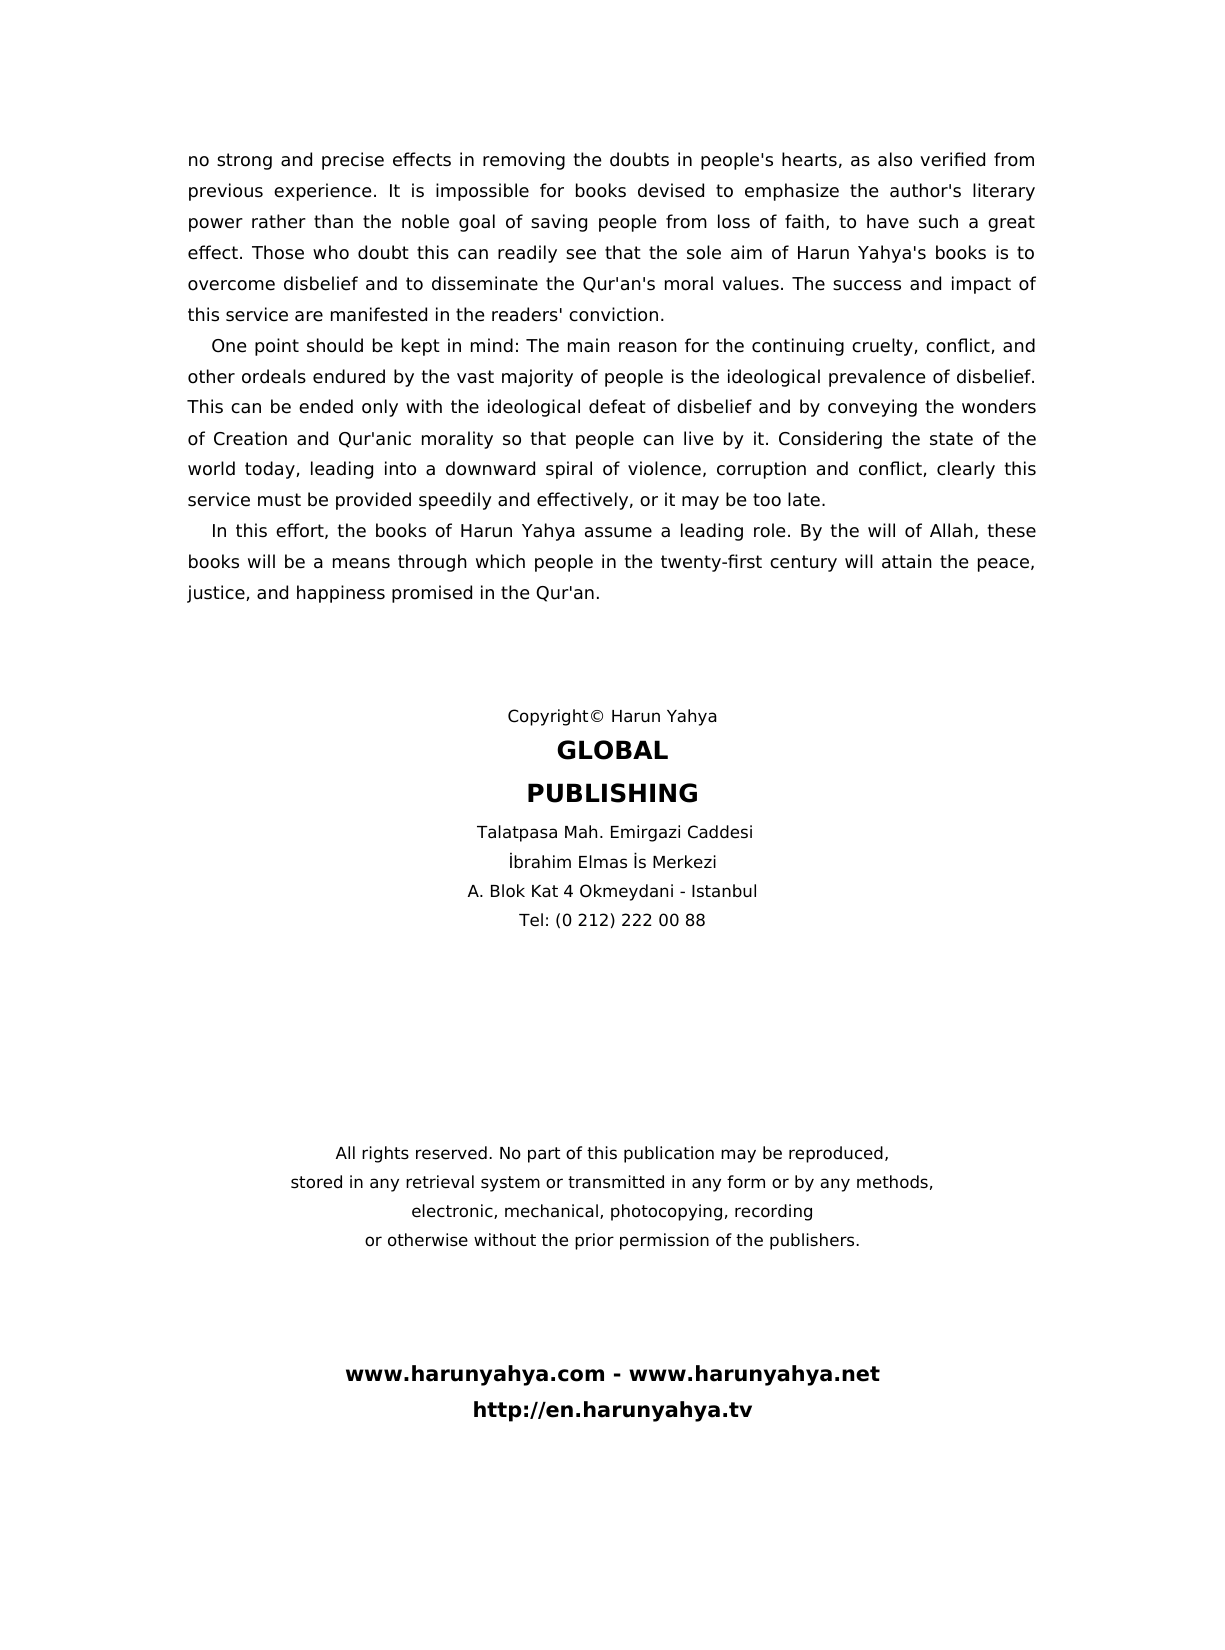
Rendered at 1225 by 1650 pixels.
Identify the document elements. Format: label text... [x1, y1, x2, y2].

text www.harunyahya.com - www.harunyahya.net [187, 1362, 1037, 1386]
text All rights reserved. No part of this publication may be reproduced, [187, 1144, 1037, 1163]
text stored in any retrieval system or transmitted in any form or by any methods, [187, 1173, 1037, 1192]
text or otherwise without the prior permission of the publishers. [187, 1231, 1037, 1250]
text http://en.harunyahya.tv [187, 1398, 1037, 1423]
text Tel: (0 212) 222 00 88 [187, 911, 1037, 930]
text GLOBAL [297, 736, 928, 765]
text İbrahim Elmas İs Merkezi [187, 852, 1037, 872]
text Talatpasa Mah. Emirgazi Caddesi [187, 823, 1037, 843]
text electronic, mechanical, photocopying, recording [187, 1202, 1037, 1221]
text Copyright© Harun Yahya [187, 707, 1037, 726]
text no strong and precise effects in removing the doubts in people's hearts, as also verified from previous experience. It is impossible for books devised to emphasize the author's literary power rather than the noble goal of saving people from loss of faith, to have such a great effect. Those who doubt this can readily see that the sole aim of Harun Yahya's books is to overcome disbelief and to disseminate the Qur'an's moral values. The success and impact of this service are manifested in the readers' conviction. [187, 150, 1037, 325]
text PUBLISHING [297, 780, 928, 809]
text One point should be kept in mind: The main reason for the continuing cruelty, conflict, and other ordeals endured by the vast majority of people is the ideological prevalence of disbelief. This can be ended only with the ideological defeat of disbelief and by conveying the wonders of Creation and Qur'anic morality so that people can live by it. Considering the state of the world today, leading into a downward spiral of violence, corruption and conflict, clearly this service must be provided speedily and effectively, or it may be too late. [187, 336, 1037, 511]
text In this effort, the books of Harun Yahya assume a leading role. By the will of Allah, these books will be a means through which people in the twenty-first century will attain the peace, justice, and happiness promised in the Qur'an. [187, 521, 1037, 604]
text A. Blok Kat 4 Okmeydani - Istanbul [187, 882, 1037, 901]
